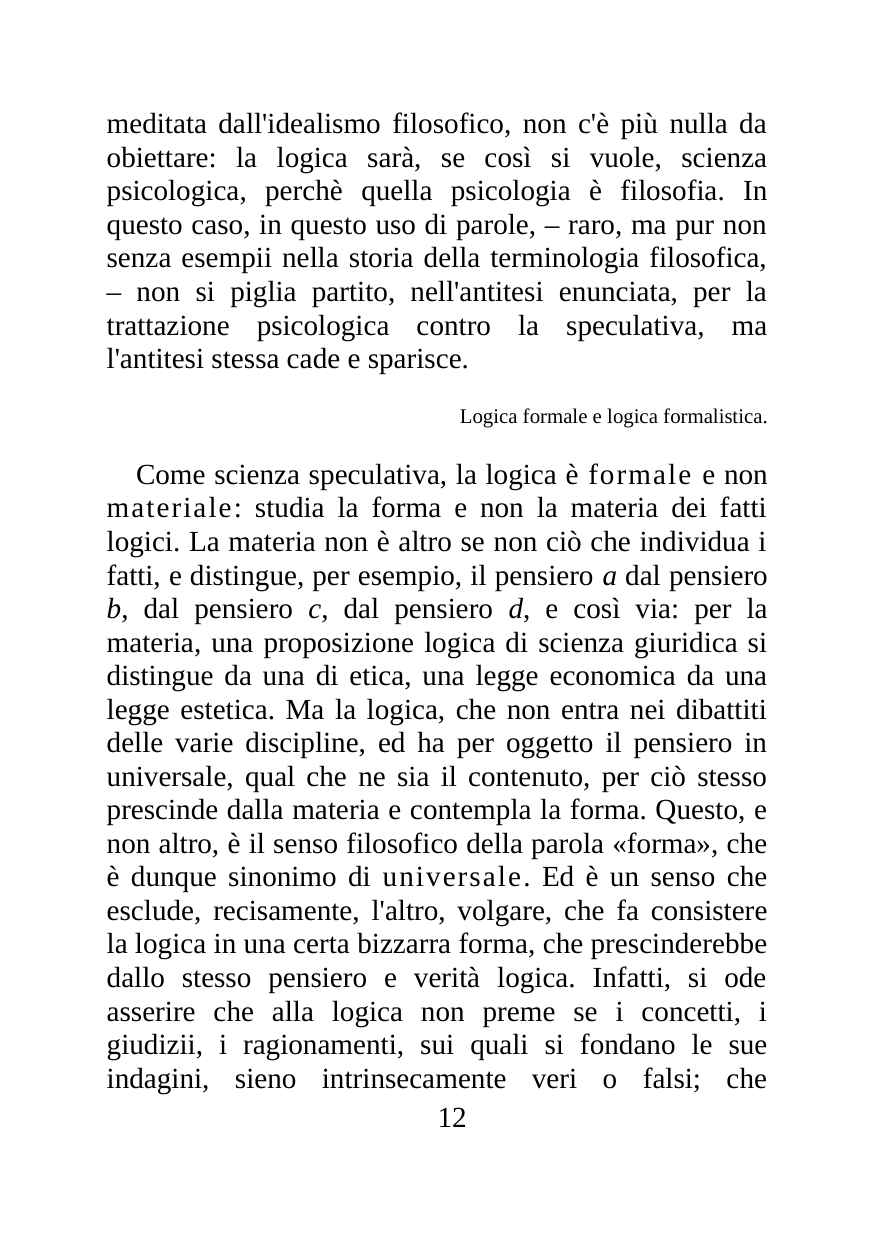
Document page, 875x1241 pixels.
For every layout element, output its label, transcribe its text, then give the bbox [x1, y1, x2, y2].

text Logica formale e logica formalistica. [106, 404, 768, 428]
text Come scienza speculativa, la logica è formale e non materiale: studia la forma e non la materia dei fatti logici. La materia non è altro se non ciò che individua i fatti, e distingue, per esempio, il pensiero a dal pensiero b, dal pensiero c, dal pensiero d, e così via: per la materia, una proposizione logica di scienza giuridica si distingue da una di etica, una legge economica da una legge estetica. Ma la logica, che non entra nei dibattiti delle varie discipline, ed ha per oggetto il pensiero in universale, qual che ne sia il contenuto, per ciò stesso prescinde dalla materia e contempla la forma. Questo, e non altro, è il senso filosofico della parola «forma», che è dunque sinonimo di universale. Ed è un senso che esclude, recisamente, l'altro, volgare, che fa consistere la logica in una certa bizzarra forma, che prescinderebbe dallo stesso pensiero e verità logica. Infatti, si ode asserire che alla logica non preme se i concetti, i giudizii, i ragionamenti, sui quali si fondano le sue indagini, sieno intrinsecamente veri o falsi; che [106, 457, 768, 1094]
text meditata dall'idealismo filosofico, non c'è più nulla da obiettare: la logica sarà, se così si vuole, scienza psicologica, perchè quella psicologia è filosofia. In questo caso, in questo uso di parole, ‒ raro, ma pur non senza esempii nella storia della terminologia filosofica, ‒ non si piglia partito, nell'antitesi enunciata, per la trattazione psicologica contro la speculativa, ma l'antitesi stessa cade e sparisce. [106, 106, 768, 375]
